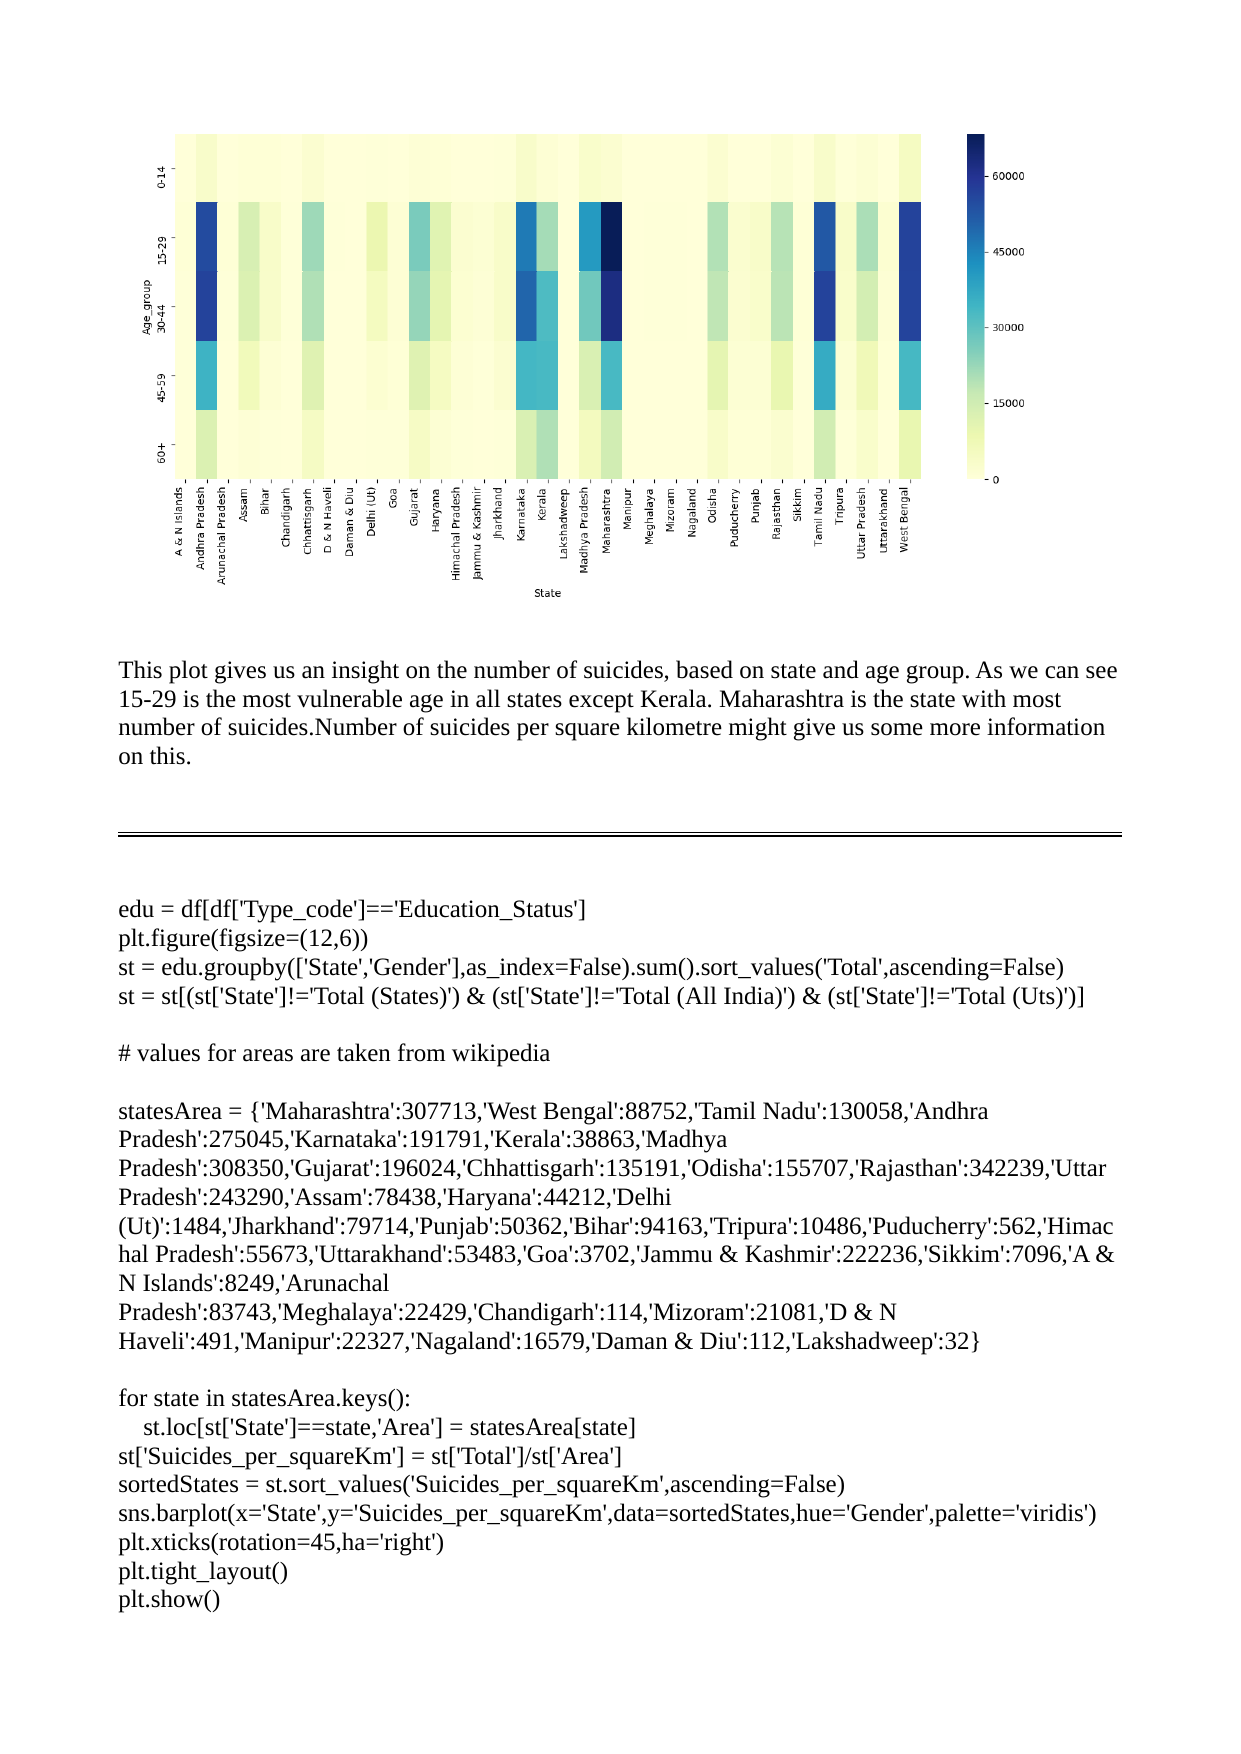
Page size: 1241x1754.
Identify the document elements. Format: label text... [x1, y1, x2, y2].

text st.loc[st['State']==state,'Area'] = statesArea[state] [118, 1412, 1122, 1441]
text # values for areas are taken from wikipedia [118, 1038, 1122, 1067]
text plt.figure(figsize=(12,6)) [118, 923, 1122, 952]
text st = st[(st['State']!='Total (States)') & (st['State']!='Total (All India)') & (st['State']!='Total (Uts)')] [118, 981, 1122, 1009]
text sortedStates = st.sort_values('Suicides_per_squareKm',ascending=False) [118, 1469, 1122, 1498]
picture [134, 118, 1107, 627]
text st = edu.groupby(['State','Gender'],as_index=False).sum().sort_values('Total',ascending=False) [118, 952, 1122, 981]
text plt.tight_layout() [118, 1556, 1122, 1584]
text st['Suicides_per_squareKm'] = st['Total']/st['Area'] [118, 1441, 1122, 1469]
text This plot gives us an insight on the number of suicides, based on state and age group. As we can see 15-29 is the most vulnerable age in all states except Kerala. Maharashtra is the state with most number of suicides.Number of suicides per square kilometre might give us some more information on this. [118, 655, 1122, 770]
text plt.show() [118, 1584, 1122, 1613]
text for state in statesArea.keys(): [118, 1383, 1122, 1412]
text sns.barplot(x='State',y='Suicides_per_squareKm',data=sortedStates,hue='Gender',palette='viridis') [118, 1498, 1122, 1527]
text edu = df[df['Type_code']=='Education_Status'] [118, 894, 1122, 923]
text plt.xticks(rotation=45,ha='right') [118, 1527, 1122, 1556]
text statesArea = {'Maharashtra':307713,'West Bengal':88752,'Tamil Nadu':130058,'Andhra Pradesh':275045,'Karnataka':191791,'Kerala':38863,'Madhya Pradesh':308350,'Gujarat':196024,'Chhattisgarh':135191,'Odisha':155707,'Rajasthan':342239,'Uttar Pradesh':243290,'Assam':78438,'Haryana':44212,'Delhi (Ut)':1484,'Jharkhand':79714,'Punjab':50362,'Bihar':94163,'Tripura':10486,'Puducherry':562,'Himachal Pradesh':55673,'Uttarakhand':53483,'Goa':3702,'Jammu & Kashmir':222236,'Sikkim':7096,'A & N Islands':8249,'Arunachal Pradesh':83743,'Meghalaya':22429,'Chandigarh':114,'Mizoram':21081,'D & N Haveli':491,'Manipur':22327,'Nagaland':16579,'Daman & Diu':112,'Lakshadweep':32} [118, 1096, 1122, 1354]
